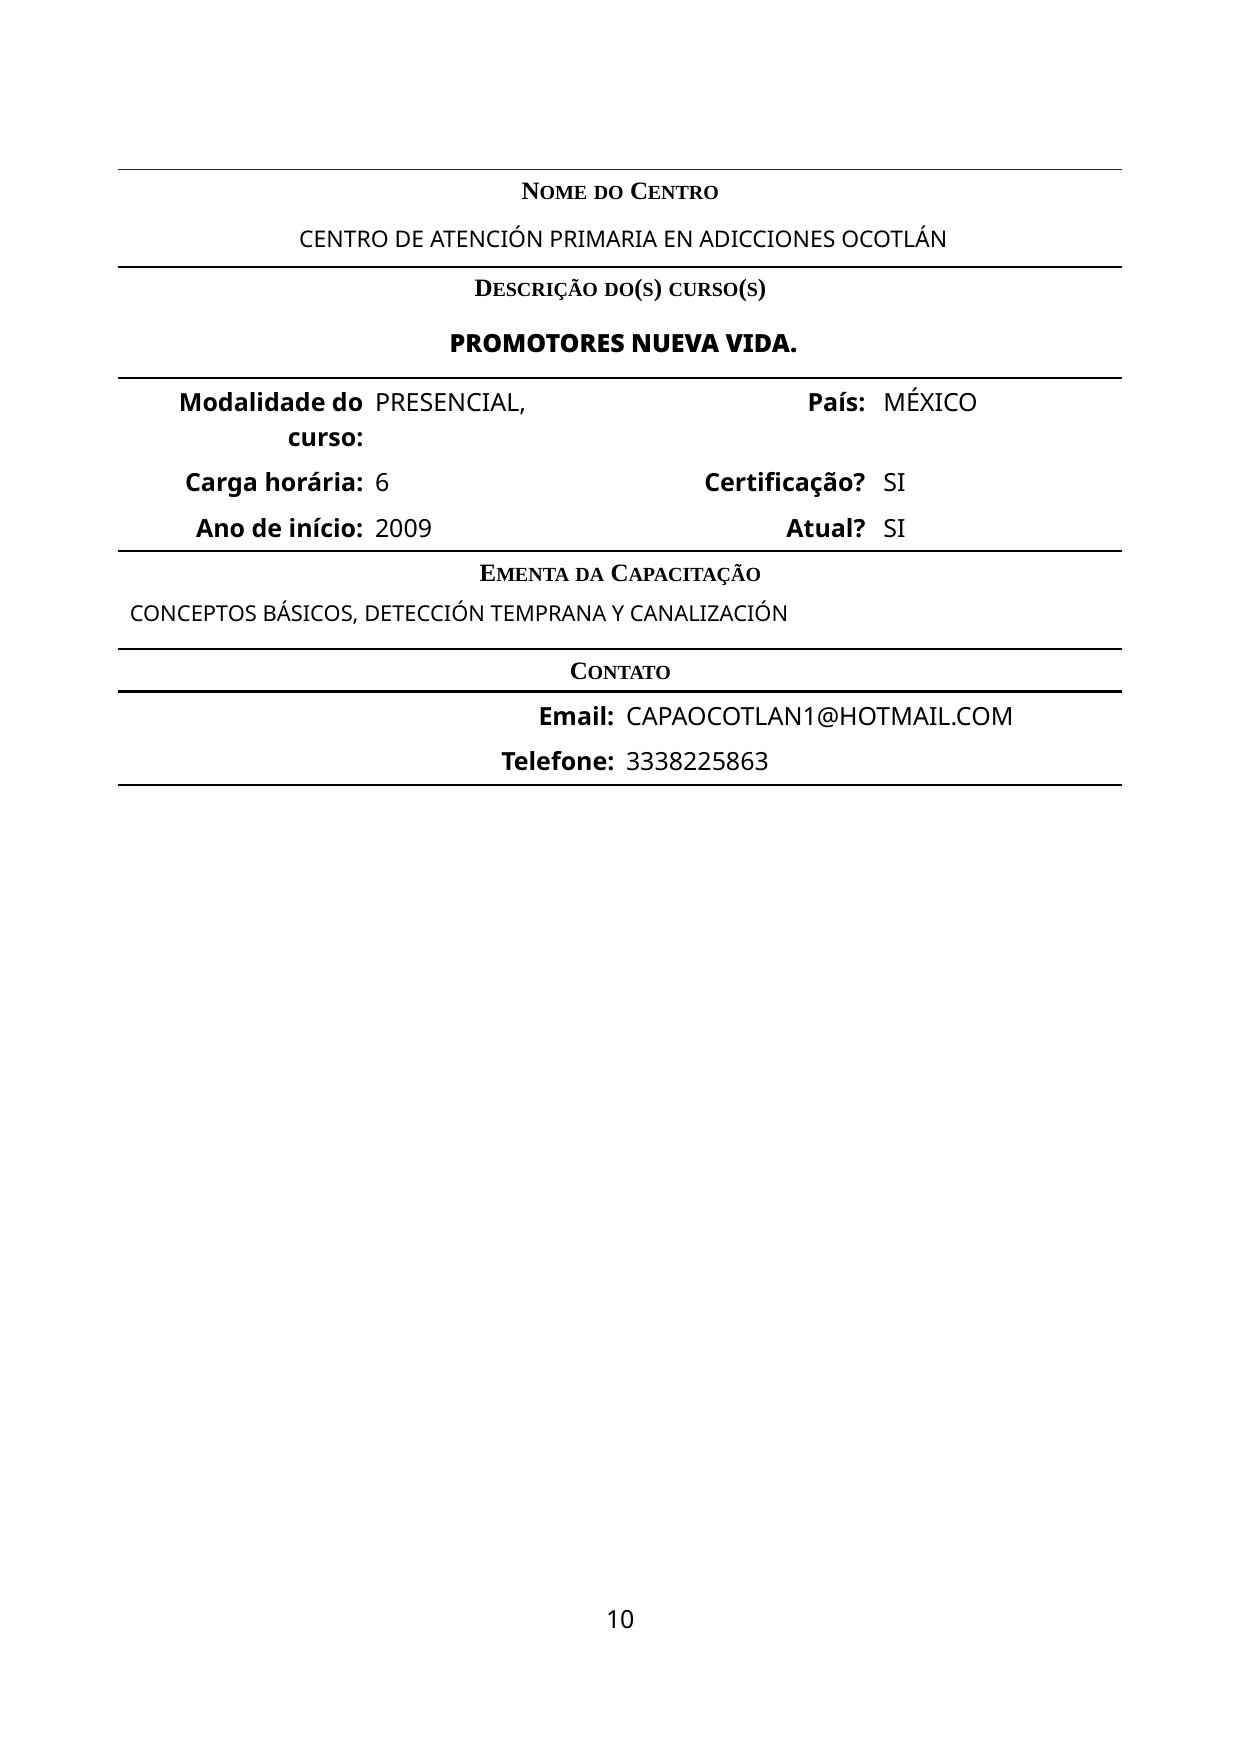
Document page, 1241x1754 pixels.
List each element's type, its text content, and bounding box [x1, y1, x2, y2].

table_cell País: [620, 379, 871, 459]
table_cell SI [871, 459, 1122, 504]
table_cell Ano de início: [118, 505, 369, 550]
table_cell MÉXICO [871, 379, 1122, 459]
table_cell Contato [118, 650, 1122, 690]
table_header Nome do Centro [118, 171, 1122, 211]
table_cell 3338225863 [620, 738, 1122, 783]
table_cell 2009 [369, 505, 620, 550]
table_cell Carga horária: [118, 459, 369, 504]
table_cell CENTRO DE ATENCIÓN PRIMARIA EN ADICCIONES OCOTLÁN [118, 211, 1122, 266]
table_cell Telefone: [118, 738, 620, 783]
table_cell Ementa da Capacitação [118, 552, 1122, 592]
table_cell 6 [369, 459, 620, 504]
table_cell PROMOTORES NUEVA VIDA. [118, 308, 1122, 377]
table_cell PRESENCIAL, [369, 379, 620, 459]
table_cell SI [871, 505, 1122, 550]
table_cell Modalidade do curso: [118, 379, 369, 459]
table_cell Descrição do(s) curso(s) [118, 268, 1122, 308]
table_cell Certificação? [620, 459, 871, 504]
table_cell CAPAOCOTLAN1@HOTMAIL.COM [620, 693, 1122, 738]
table_cell CONCEPTOS BÁSICOS, DETECCIÓN TEMPRANA Y CANALIZACIÓN [118, 592, 1122, 648]
table_cell Atual? [620, 505, 871, 550]
table_cell Email: [118, 693, 620, 738]
